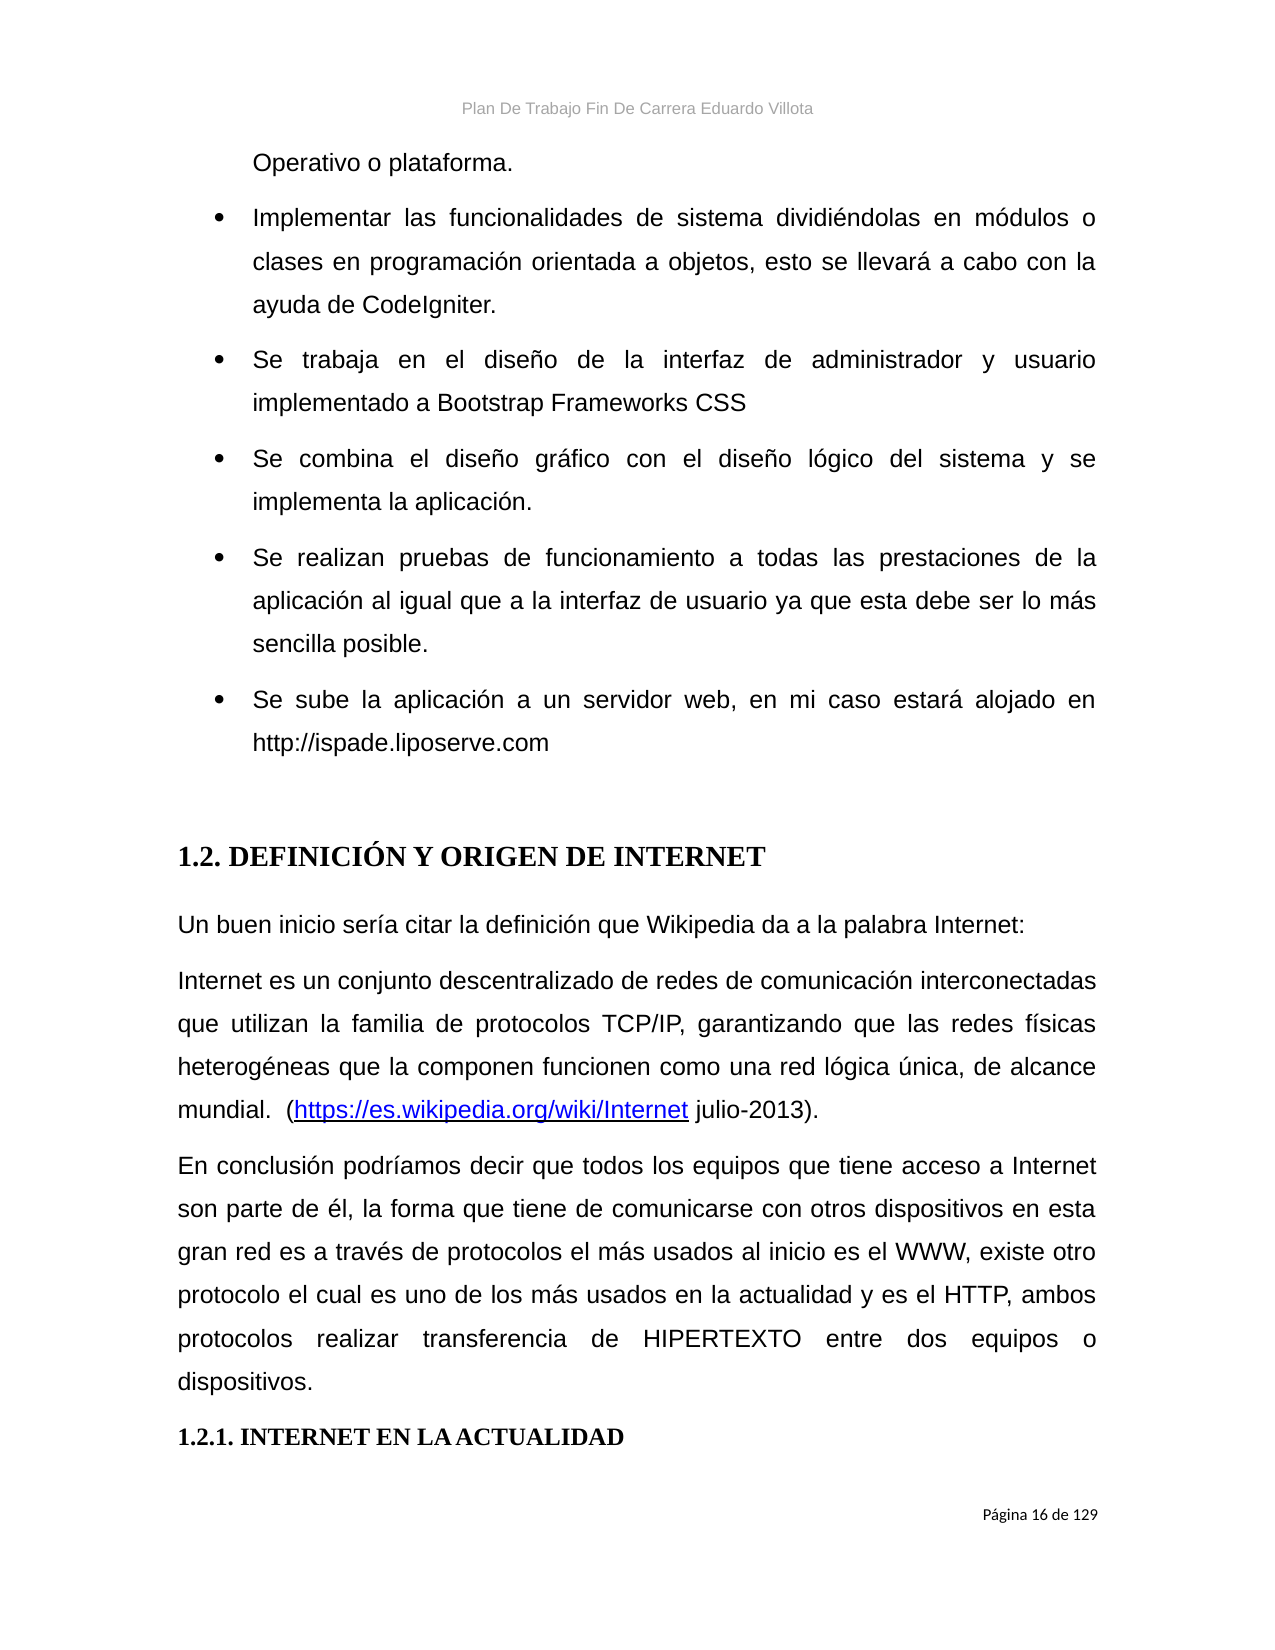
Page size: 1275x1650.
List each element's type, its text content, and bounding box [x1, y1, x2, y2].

text Internet es un conjunto descentralizado de redes de comunicación interconectadas que utilizan la familia de protocolos TCP/IP, garantizando que las redes físicas heterogéneas que la componen funcionen como una red lógica única, de alcance mundial. (https://es.wikipedia.org/wiki/Internet julio-2013). [177, 966, 1098, 1124]
list Implementar las funcionalidades de sistema dividiéndolas en módulos o clases en programación orientada a objetos, esto se llevará a cabo con la ayuda de CodeIgniter. [215, 203, 1098, 318]
text En conclusión podríamos decir que todos los equipos que tiene acceso a Internet son parte de él, la forma que tiene de comunicarse con otros dispositivos en esta gran red es a través de protocolos el más usados al inicio es el WWW, existe otro protocolo el cual es uno de los más usados en la actualidad y es el HTTP, ambos protocolos realizar transferencia de HIPERTEXTO entre dos equipos o dispositivos. [177, 1151, 1098, 1396]
list Se trabaja en el diseño de la interfaz de administrador y usuario implementado a Bootstrap Frameworks CSS [215, 345, 1098, 417]
list Se realizan pruebas de funcionamiento a todas las prestaciones de la aplicación al igual que a la interfaz de usuario ya que esta debe ser lo más sencilla posible. [215, 543, 1098, 658]
text Un buen inicio sería citar la definición que Wikipedia da a la palabra Internet: [177, 911, 1098, 939]
list Se sube la aplicación a un servidor web, en mi caso estará alojado en http://ispade.liposerve.com [215, 685, 1098, 757]
list Operativo o plataforma. [215, 148, 1098, 176]
text 1.2. DEFINICIÓN Y ORIGEN DE INTERNET [177, 839, 1098, 873]
text 1.2.1. INTERNET EN LA ACTUALIDAD [177, 1422, 1098, 1451]
list Se combina el diseño gráfico con el diseño lógico del sistema y se implementa la aplicación. [215, 444, 1098, 516]
